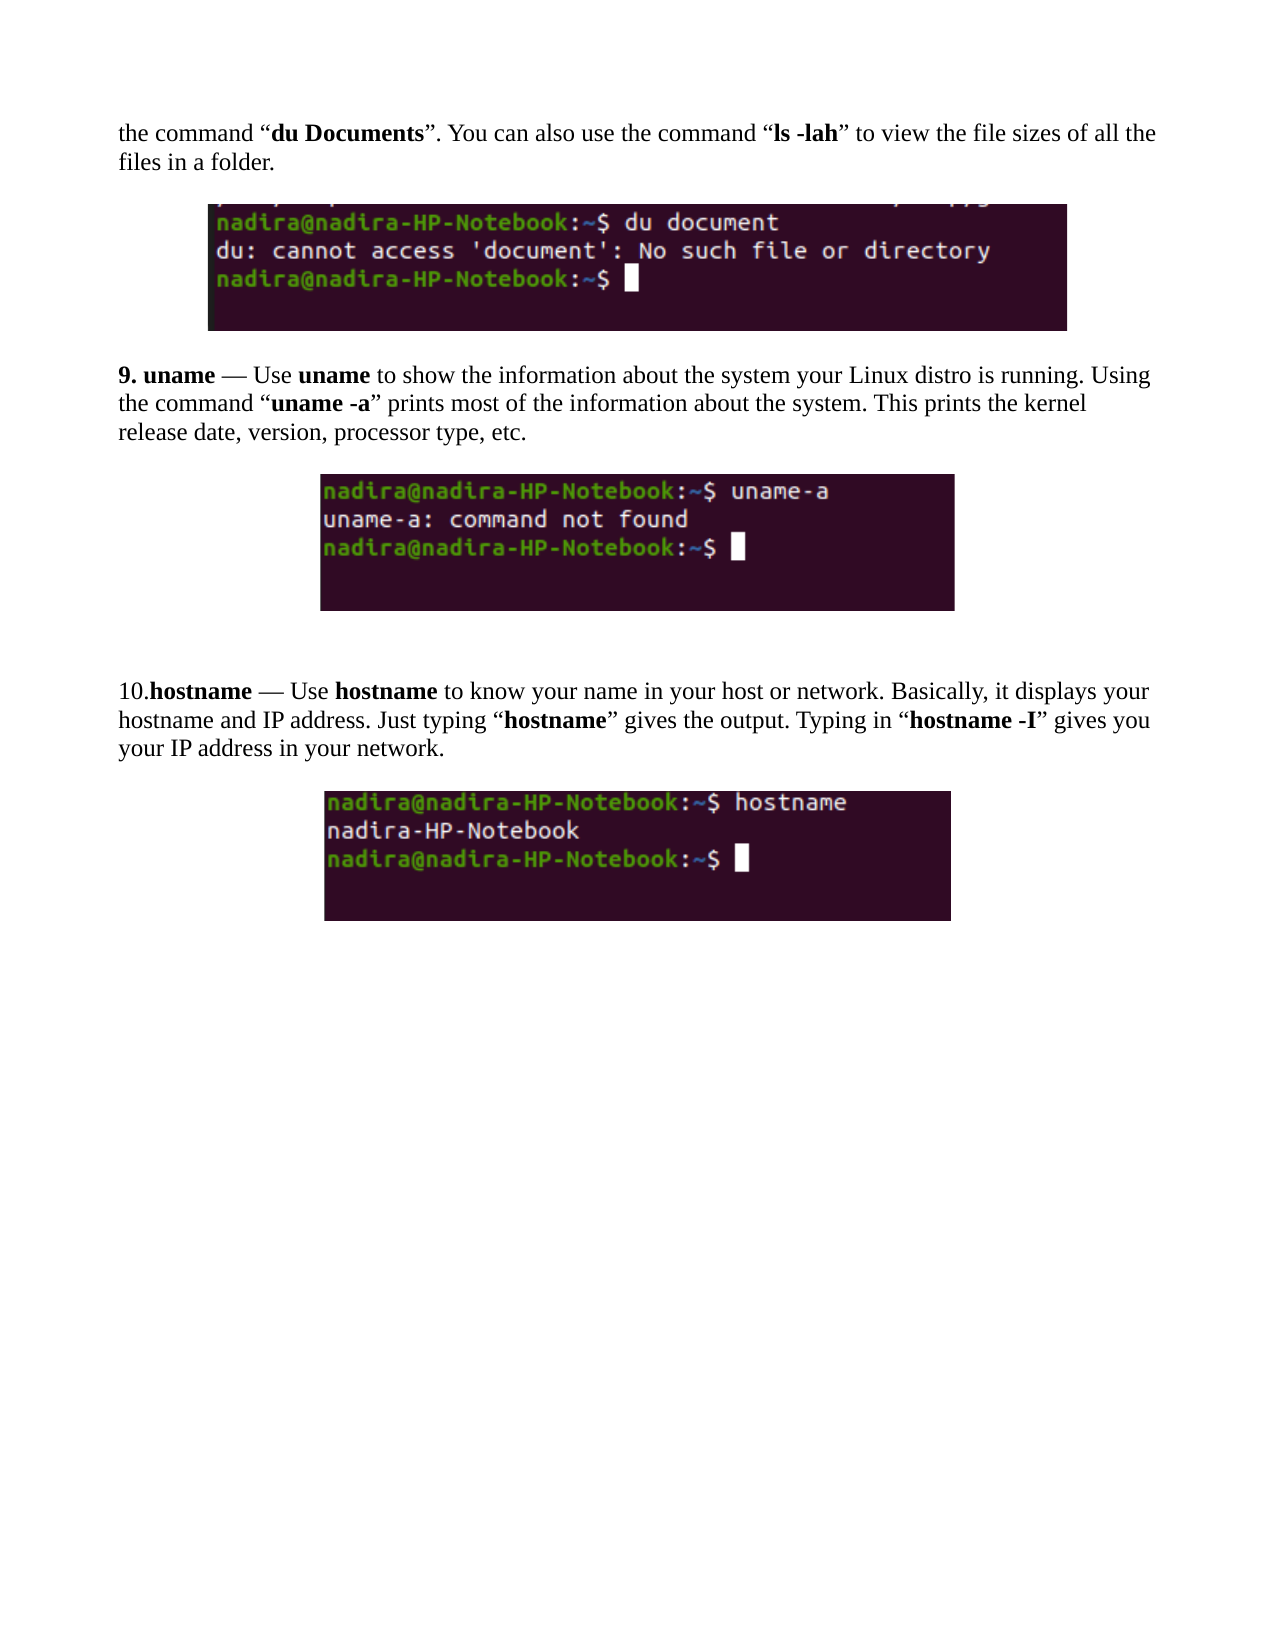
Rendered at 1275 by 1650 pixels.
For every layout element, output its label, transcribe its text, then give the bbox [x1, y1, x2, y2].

picture [207, 204, 1068, 331]
text 9. uname — Use uname to show the information about the system your Linux distro is running. Using the command “uname -a” prints most of the information about the system. This prints the kernel release date, version, processor type, etc. [118, 360, 1157, 446]
picture [320, 474, 955, 611]
text the command “du Documents”. You can also use the command “ls -lah” to view the file sizes of all the files in a folder. [118, 118, 1157, 176]
picture [324, 791, 951, 921]
text 10.hostname — Use hostname to know your name in your host or network. Basically, it displays your hostname and IP address. Just typing “hostname” gives the output. Typing in “hostname -I” gives you your IP address in your network. [118, 676, 1157, 762]
